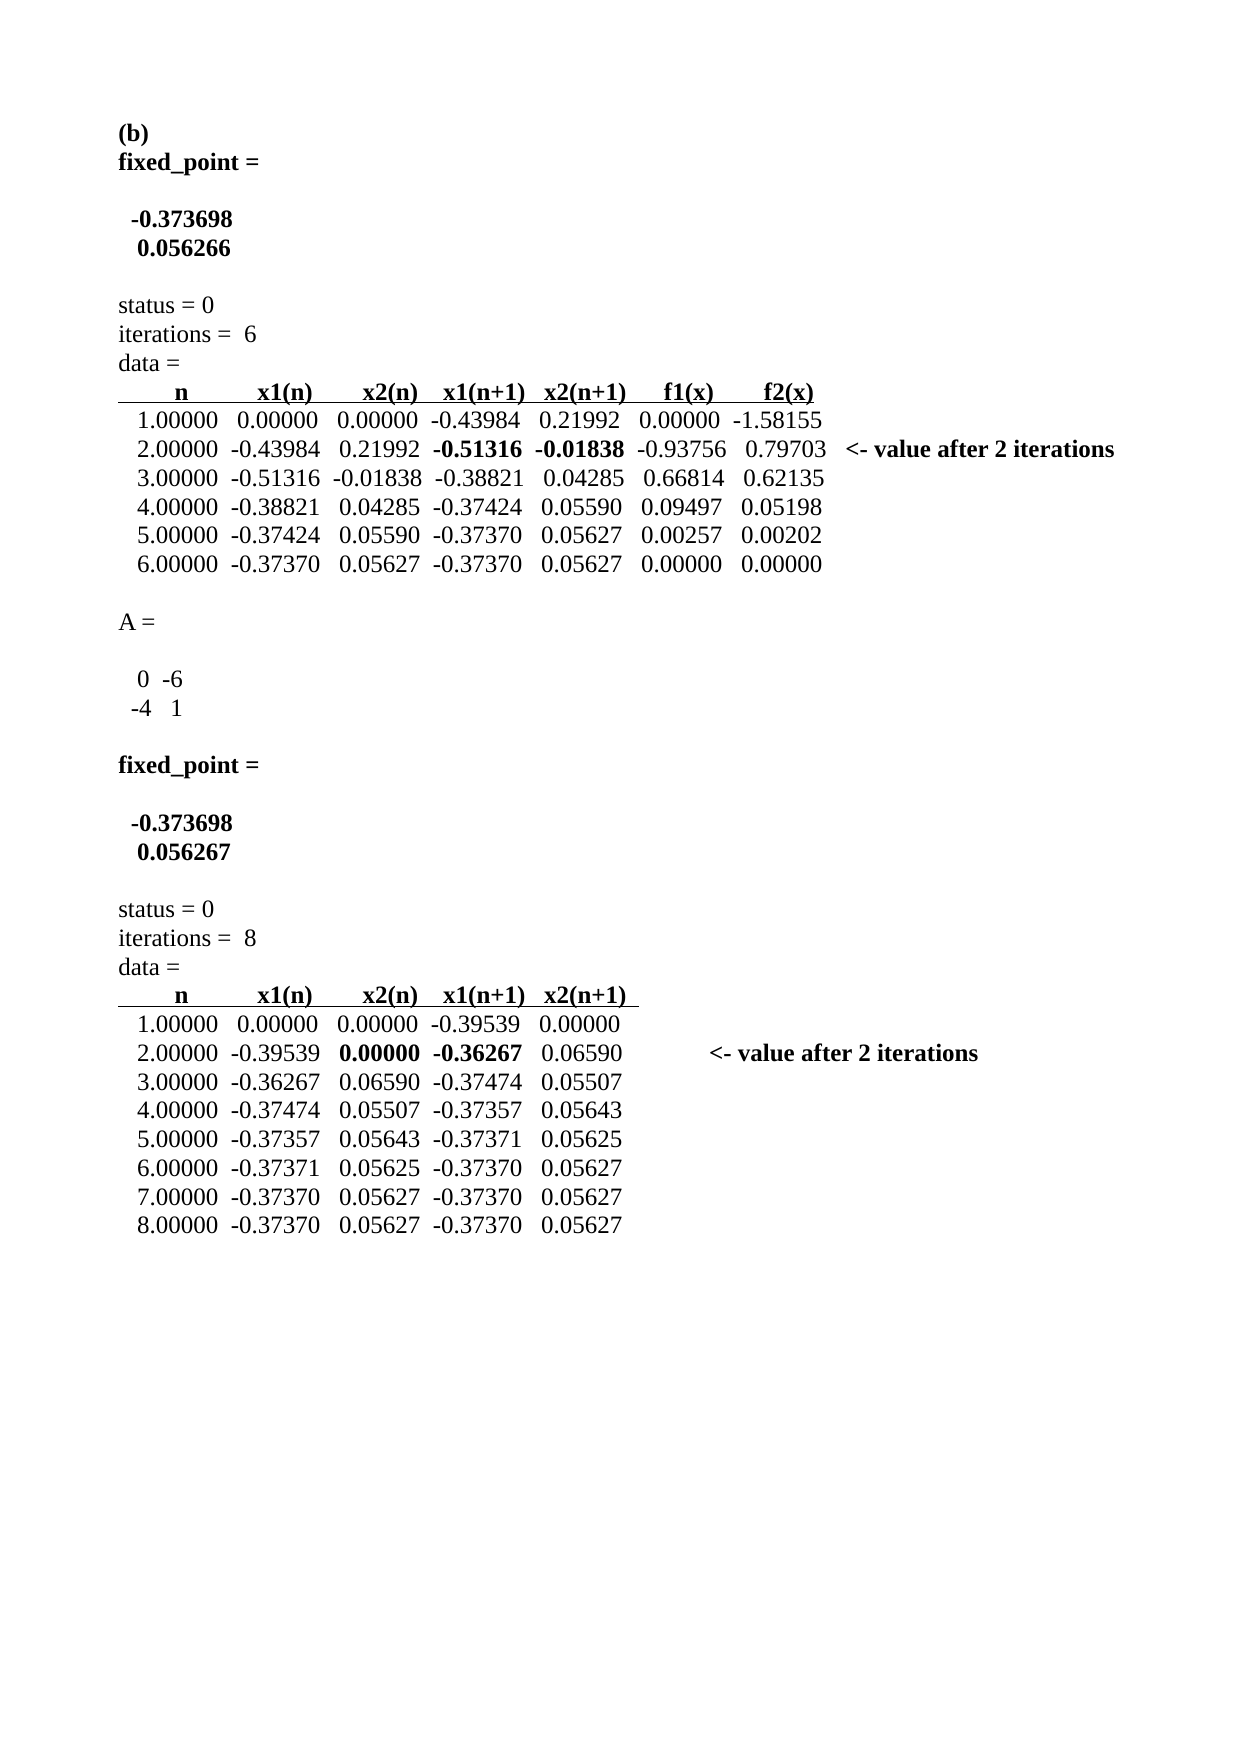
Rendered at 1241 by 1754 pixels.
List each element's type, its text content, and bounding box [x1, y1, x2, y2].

text 0 -6 [118, 664, 1122, 693]
text A = [118, 607, 1122, 636]
text 3.00000 -0.51316 -0.01838 -0.38821 0.04285 0.66814 0.62135 [118, 463, 1122, 492]
text 0.056267 [118, 837, 1122, 866]
text 4.00000 -0.37474 0.05507 -0.37357 0.05643 [118, 1096, 1122, 1124]
text n x1(n) x2(n) x1(n+1) x2(n+1) f1(x) f2(x) [118, 377, 1122, 406]
text -0.373698 [118, 204, 1122, 233]
text iterations = 8 [118, 923, 1122, 952]
text (b) [118, 118, 1122, 147]
text 4.00000 -0.38821 0.04285 -0.37424 0.05590 0.09497 0.05198 [118, 492, 1122, 521]
text 5.00000 -0.37357 0.05643 -0.37371 0.05625 [118, 1124, 1122, 1153]
text 8.00000 -0.37370 0.05627 -0.37370 0.05627 [118, 1211, 1122, 1239]
text status = 0 [118, 894, 1122, 923]
text n x1(n) x2(n) x1(n+1) x2(n+1) [118, 981, 1122, 1009]
text 1.00000 0.00000 0.00000 -0.39539 0.00000 [118, 1009, 1122, 1038]
text fixed_point = [118, 751, 1122, 779]
text 2.00000 -0.43984 0.21992 -0.51316 -0.01838 -0.93756 0.79703 <- value after 2 iterations [118, 434, 1122, 463]
text data = [118, 348, 1122, 377]
text iterations = 6 [118, 319, 1122, 348]
text 1.00000 0.00000 0.00000 -0.43984 0.21992 0.00000 -1.58155 [118, 406, 1122, 434]
text 2.00000 -0.39539 0.00000 -0.36267 0.06590 <- value after 2 iterations [118, 1038, 1122, 1067]
text data = [118, 952, 1122, 981]
text -0.373698 [118, 808, 1122, 837]
text 5.00000 -0.37424 0.05590 -0.37370 0.05627 0.00257 0.00202 [118, 521, 1122, 549]
text 0.056266 [118, 233, 1122, 262]
text 3.00000 -0.36267 0.06590 -0.37474 0.05507 [118, 1067, 1122, 1096]
text 6.00000 -0.37371 0.05625 -0.37370 0.05627 [118, 1153, 1122, 1182]
text 6.00000 -0.37370 0.05627 -0.37370 0.05627 0.00000 0.00000 [118, 549, 1122, 578]
text 7.00000 -0.37370 0.05627 -0.37370 0.05627 [118, 1182, 1122, 1211]
text fixed_point = [118, 147, 1122, 176]
text status = 0 [118, 291, 1122, 319]
text -4 1 [118, 693, 1122, 722]
